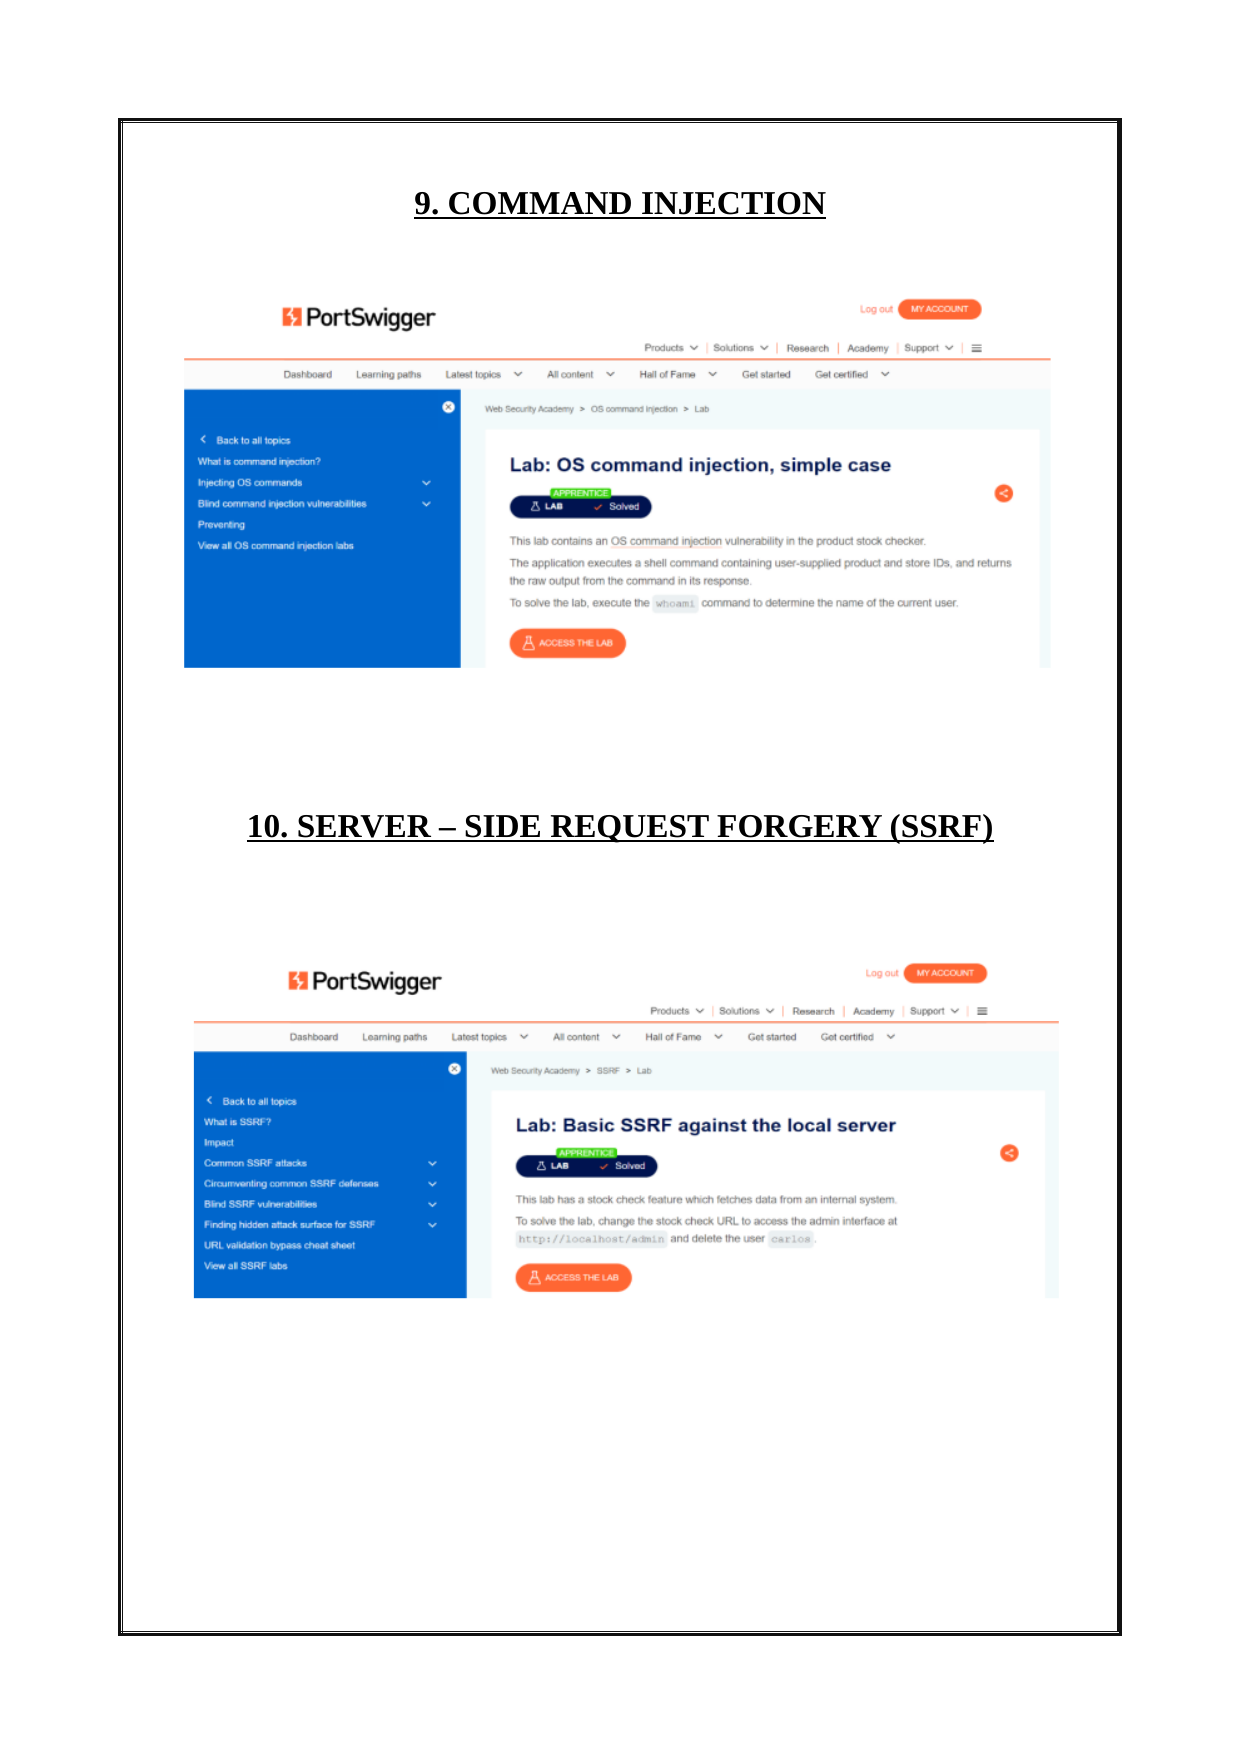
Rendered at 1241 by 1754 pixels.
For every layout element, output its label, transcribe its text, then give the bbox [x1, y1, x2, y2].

picture [193, 926, 1064, 1302]
text 10. SERVER – SIDE REQUEST FORGERY (SSRF) [126, 806, 1114, 845]
text 9. COMMAND INJECTION [126, 183, 1114, 222]
picture [183, 262, 1057, 673]
